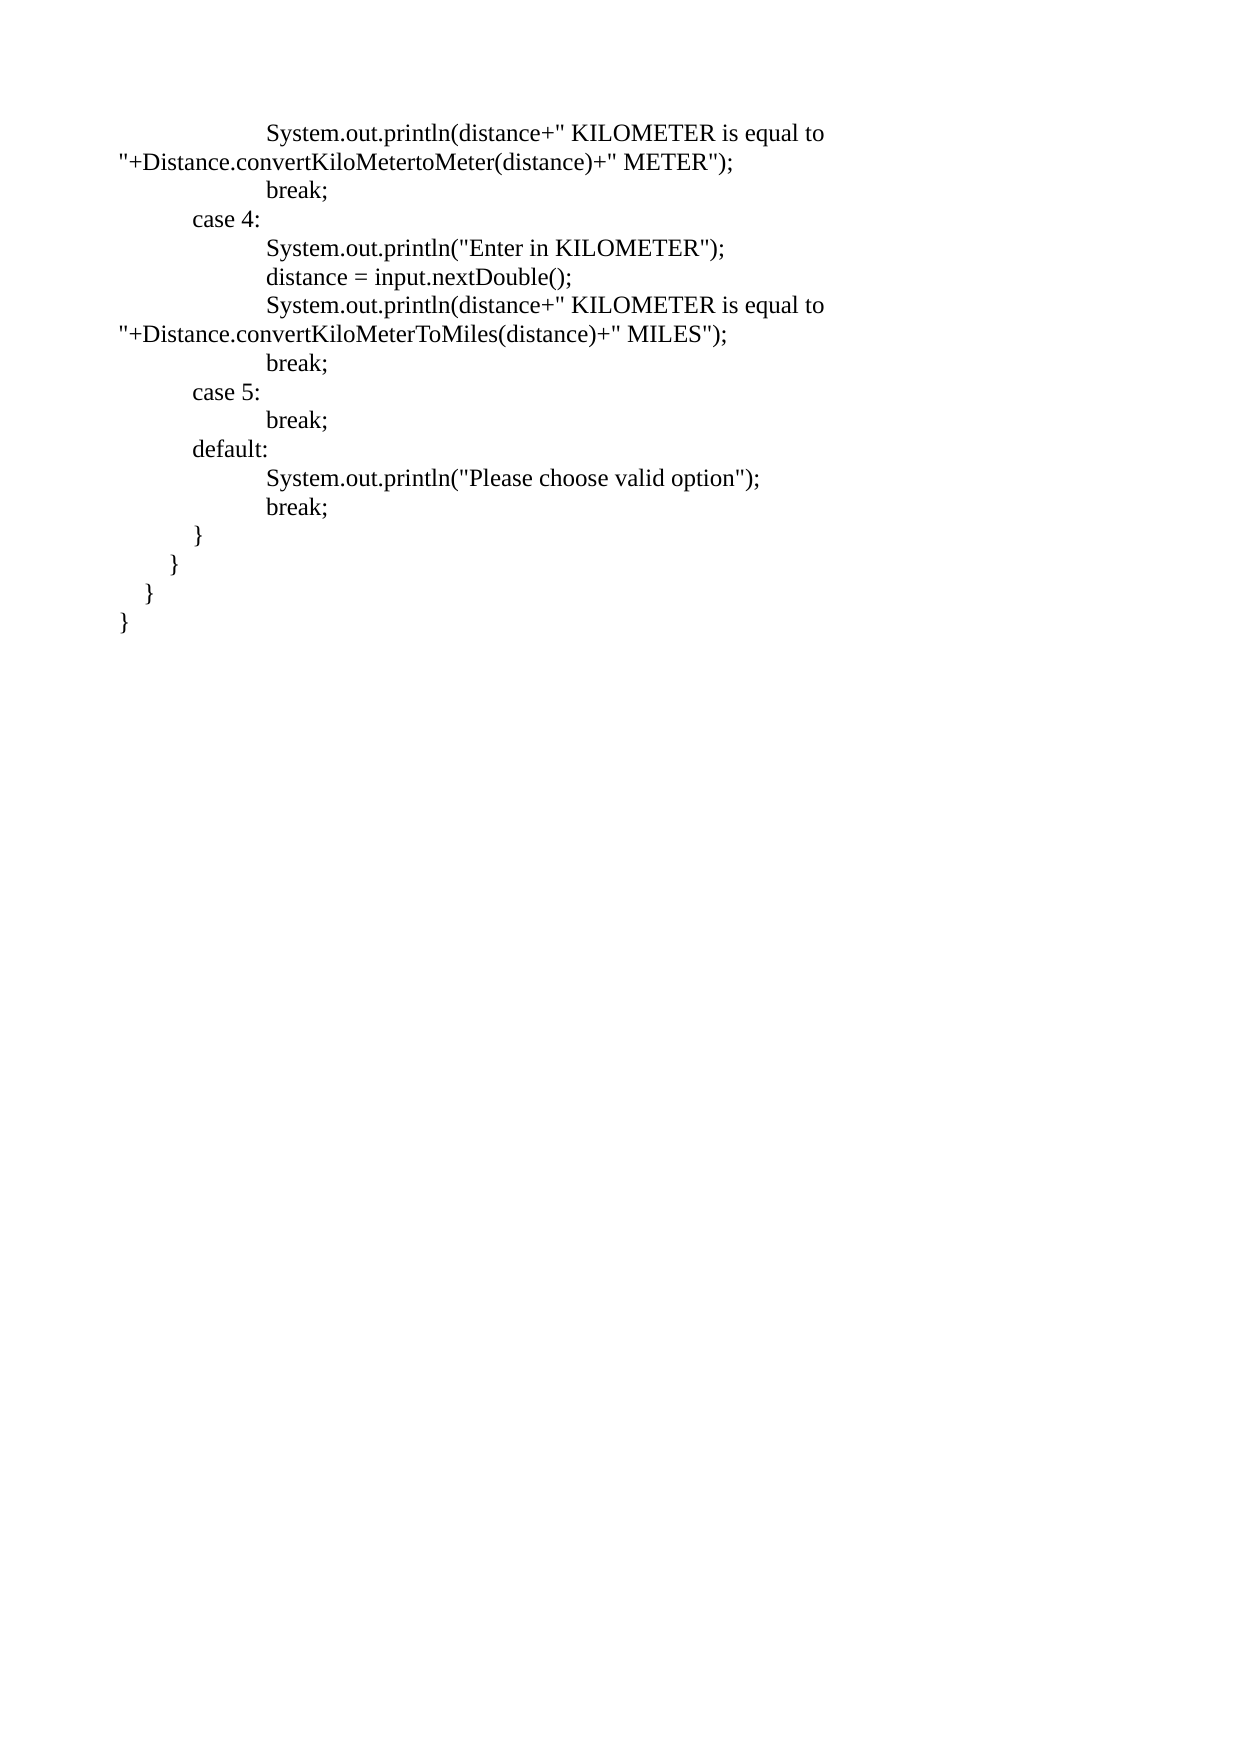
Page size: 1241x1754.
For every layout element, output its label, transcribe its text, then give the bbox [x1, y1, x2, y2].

text break; [118, 348, 1122, 377]
text } [118, 578, 1122, 607]
text System.out.println("Enter in KILOMETER"); [118, 233, 1122, 262]
text break; [118, 492, 1122, 521]
text System.out.println("Please choose valid option"); [118, 463, 1122, 492]
text System.out.println(distance+" KILOMETER is equal to "+Distance.convertKiloMeterToMiles(distance)+" MILES"); [118, 291, 1122, 348]
text break; [118, 406, 1122, 434]
text case 5: [118, 377, 1122, 406]
text case 4: [118, 204, 1122, 233]
text } [118, 607, 1122, 636]
text } [118, 521, 1122, 549]
text distance = input.nextDouble(); [118, 262, 1122, 291]
text } [118, 549, 1122, 578]
text System.out.println(distance+" KILOMETER is equal to "+Distance.convertKiloMetertoMeter(distance)+" METER"); [118, 118, 1122, 176]
text break; [118, 176, 1122, 204]
text default: [118, 434, 1122, 463]
